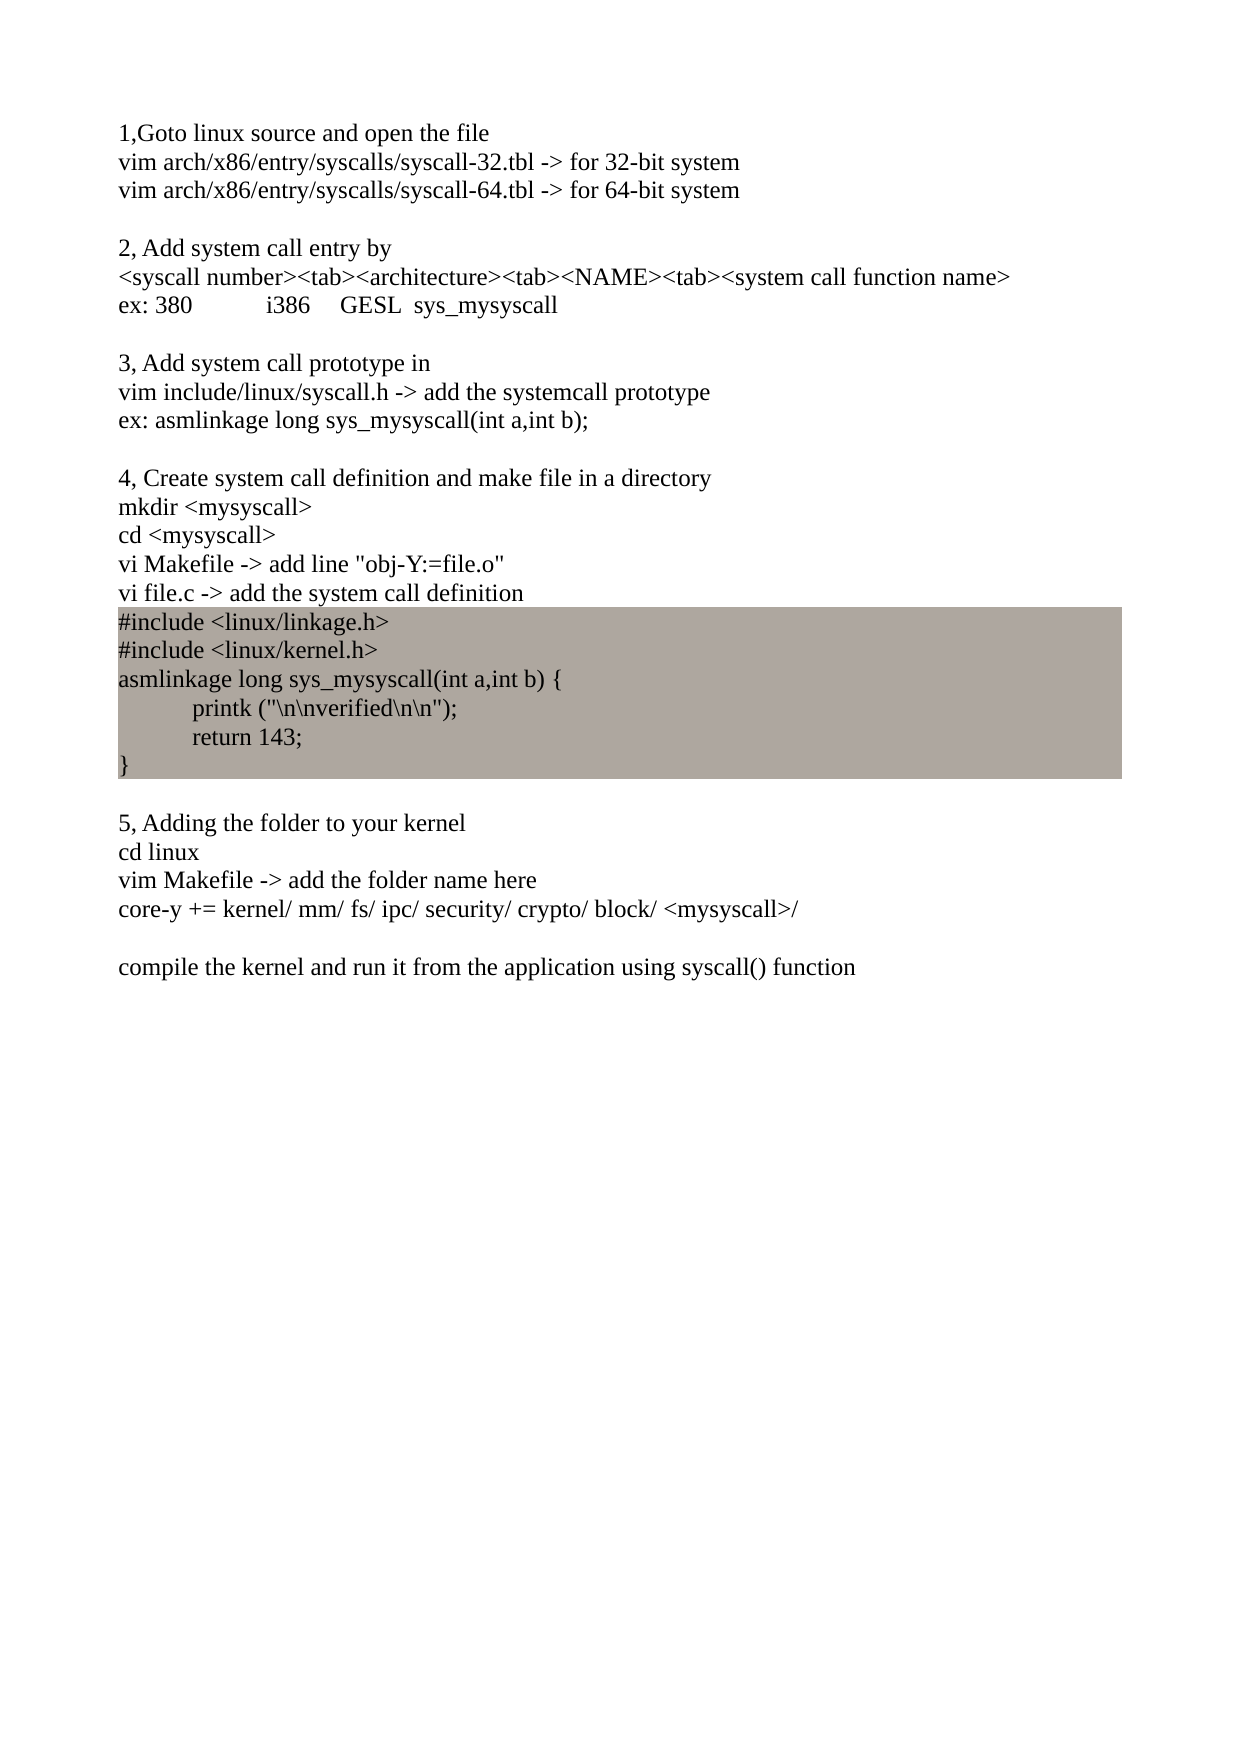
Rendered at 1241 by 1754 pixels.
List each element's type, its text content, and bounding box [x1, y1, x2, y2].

text #include <linux/linkage.h> [118, 607, 1122, 636]
text <syscall number><tab><architecture><tab><NAME><tab><system call function name> [118, 262, 1122, 291]
text return 143; [118, 722, 1122, 751]
text mkdir <mysyscall> [118, 492, 1122, 521]
text 3, Add system call prototype in [118, 348, 1122, 377]
text 1,Goto linux source and open the file [118, 118, 1122, 147]
text vi file.c -> add the system call definition [118, 578, 1122, 607]
text cd linux [118, 837, 1122, 866]
text #include <linux/kernel.h> [118, 636, 1122, 664]
text ex: 380 i386 GESL sys_mysyscall [118, 291, 1122, 319]
text compile the kernel and run it from the application using syscall() function [118, 952, 1122, 981]
text core-y += kernel/ mm/ fs/ ipc/ security/ crypto/ block/ <mysyscall>/ [118, 894, 1122, 923]
text vim include/linux/syscall.h -> add the systemcall prototype [118, 377, 1122, 406]
text printk ("\n\nverified\n\n"); [118, 693, 1122, 722]
text vim Makefile -> add the folder name here [118, 866, 1122, 894]
text vim arch/x86/entry/syscalls/syscall-64.tbl -> for 64-bit system [118, 176, 1122, 204]
text asmlinkage long sys_mysyscall(int a,int b) { [118, 664, 1122, 693]
text vi Makefile -> add line "obj-Y:=file.o" [118, 549, 1122, 578]
text ex: asmlinkage long sys_mysyscall(int a,int b); [118, 406, 1122, 434]
text } [118, 751, 1122, 779]
text 2, Add system call entry by [118, 233, 1122, 262]
text 4, Create system call definition and make file in a directory [118, 463, 1122, 492]
text cd <mysyscall> [118, 521, 1122, 549]
text vim arch/x86/entry/syscalls/syscall-32.tbl -> for 32-bit system [118, 147, 1122, 176]
text 5, Adding the folder to your kernel [118, 808, 1122, 837]
